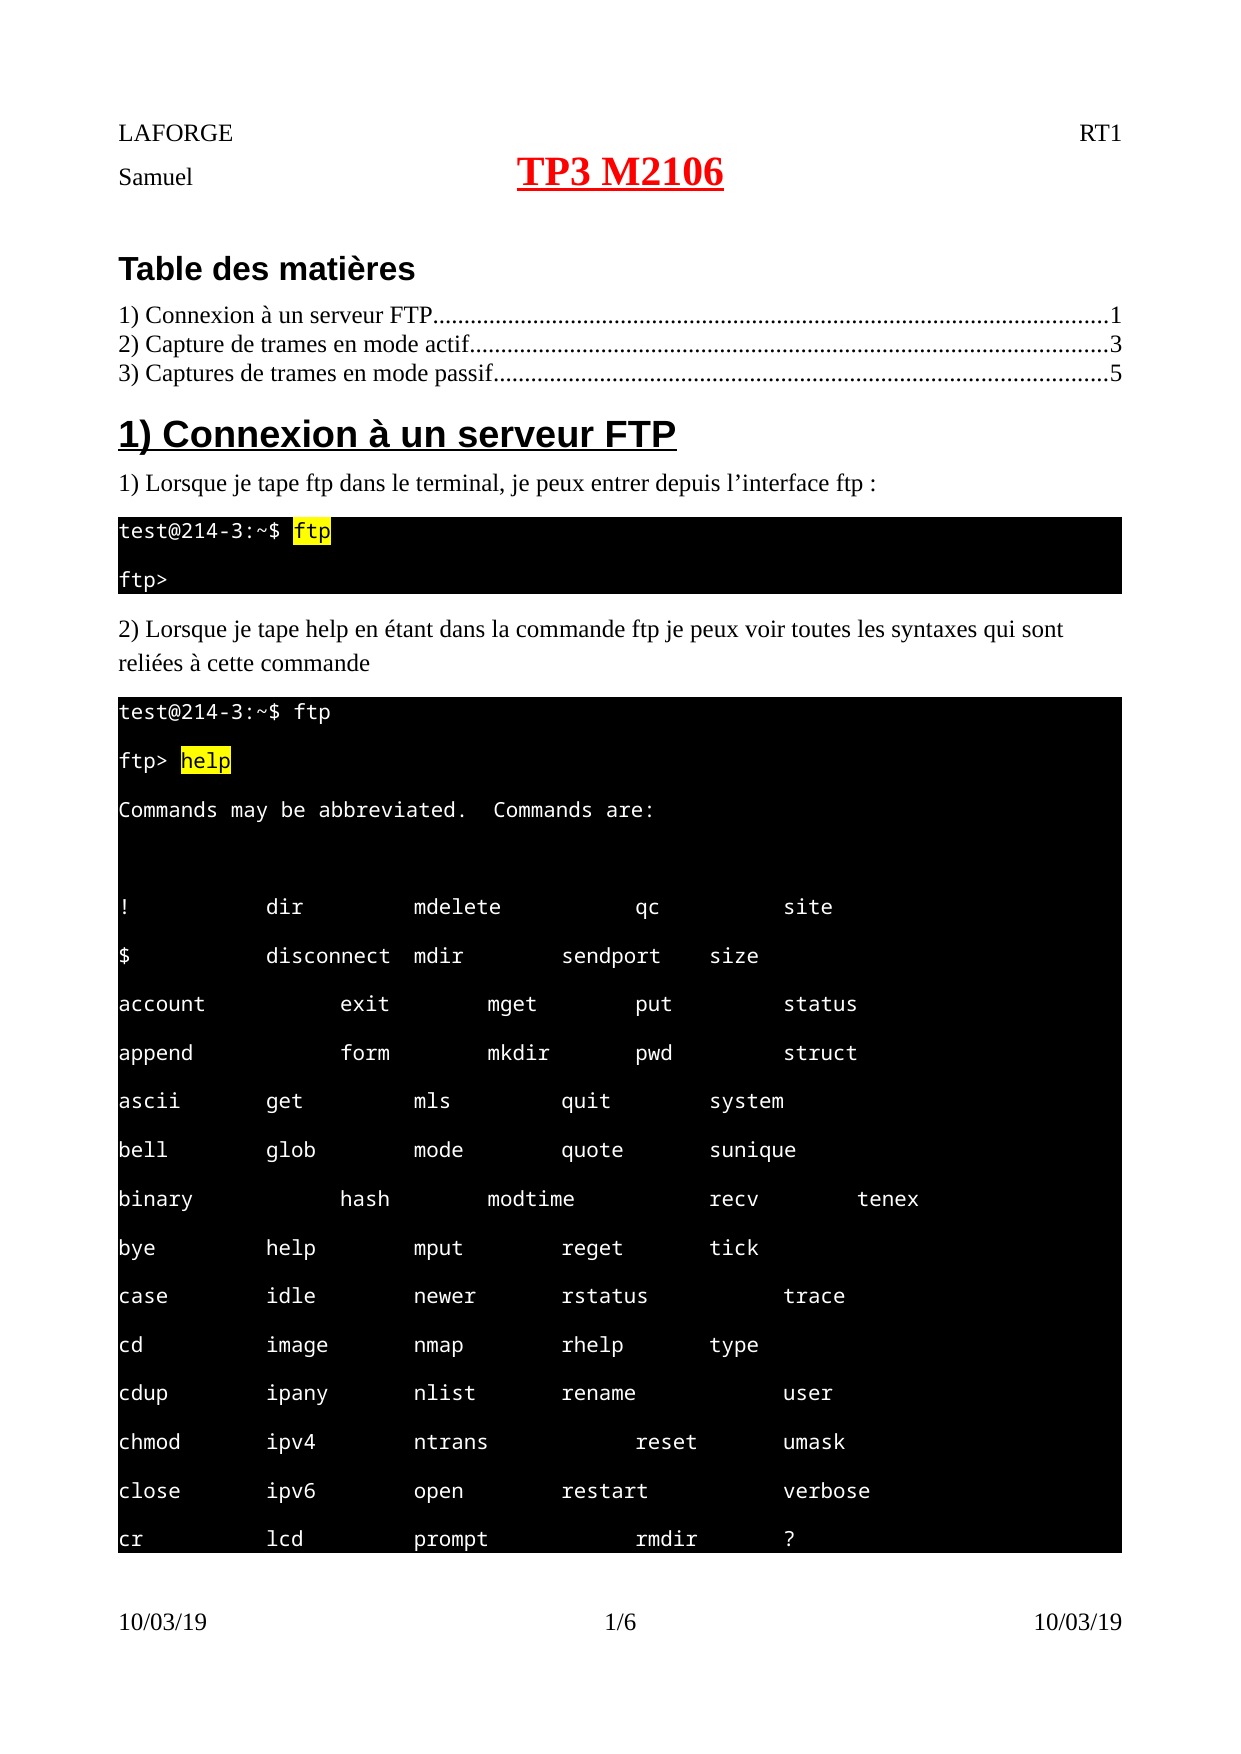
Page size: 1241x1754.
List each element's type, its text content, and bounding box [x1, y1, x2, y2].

text binary hash modtime recv tenex [118, 1184, 1122, 1212]
subtitle 1) Connexion à un serveur FTP [118, 411, 1122, 455]
text 1) Connexion à un serveur FTP 1 [118, 300, 1122, 329]
text append form mkdir pwd struct [118, 1038, 1122, 1066]
text bye help mput reget tick [118, 1233, 1122, 1261]
text bell glob mode quote sunique [118, 1135, 1122, 1164]
text cd image nmap rhelp type [118, 1330, 1122, 1358]
text chmod ipv4 ntrans reset umask [118, 1427, 1122, 1456]
text 1) Lorsque je tape ftp dans le terminal, je peux entrer depuis l’interface ftp : [118, 468, 1122, 496]
text ftp> help [118, 746, 1122, 774]
text 2) Lorsque je tape help en étant dans la commande ftp je peux voir toutes les syntaxes qui sont reliées à cette commande [118, 614, 1122, 677]
text test@214-3:~$ ftp [118, 697, 1122, 726]
text Commands may be abbreviated. Commands are: [118, 795, 1122, 823]
text 3) Captures de trames en mode passif 5 [118, 358, 1122, 386]
text account exit mget put status [118, 989, 1122, 1018]
text case idle newer rstatus trace [118, 1281, 1122, 1310]
text cr lcd prompt rmdir ? [118, 1524, 1122, 1553]
text $ disconnect mdir sendport size [118, 941, 1122, 969]
text test@214-3:~$ ftp [118, 517, 1122, 545]
text cdup ipany nlist rename user [118, 1378, 1122, 1407]
text 2) Capture de trames en mode actif 3 [118, 329, 1122, 358]
text close ipv6 open restart verbose [118, 1476, 1122, 1504]
text ftp> [118, 565, 1122, 594]
subtitle Table des matières [118, 249, 1122, 288]
text ! dir mdelete qc site [118, 892, 1122, 921]
text ascii get mls quit system [118, 1087, 1122, 1115]
